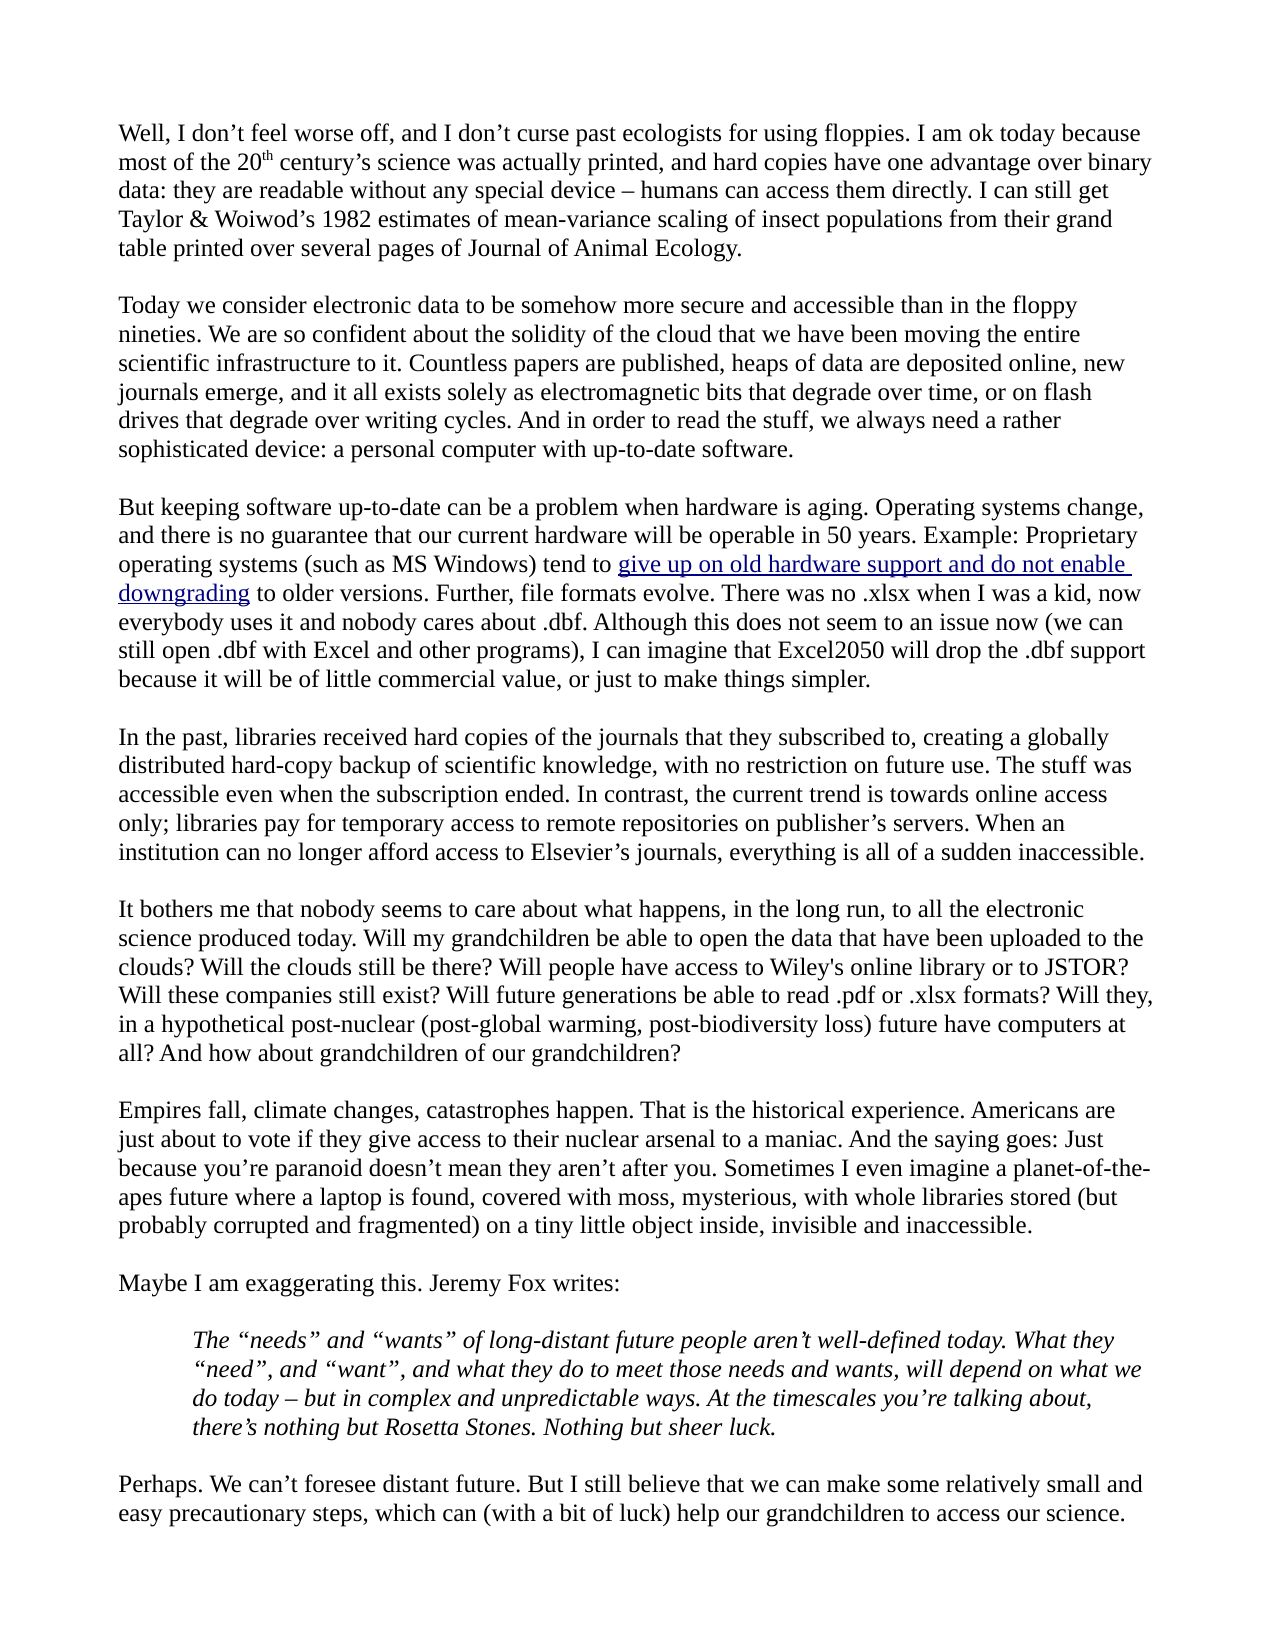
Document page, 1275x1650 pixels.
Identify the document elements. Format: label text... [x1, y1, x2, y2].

text Well, I don’t feel worse off, and I don’t curse past ecologists for using floppies. I am ok today because most of the 20th century’s science was actually printed, and hard copies have one advantage over binary data: they are readable without any special device – humans can access them directly. I can still get Taylor & Woiwod’s 1982 estimates of mean-variance scaling of insect populations from their grand table printed over several pages of Journal of Animal Ecology. [118, 118, 1157, 262]
text Maybe I am exaggerating this. Jeremy Fox writes: [118, 1268, 1157, 1297]
text Empires fall, climate changes, catastrophes happen. That is the historical experience. Americans are just about to vote if they give access to their nuclear arsenal to a maniac. And the saying goes: Just because you’re paranoid doesn’t mean they aren’t after you. Sometimes I even imagine a planet-of-the-apes future where a laptop is found, covered with moss, mysterious, with whole libraries stored (but probably corrupted and fragmented) on a tiny little object inside, invisible and inaccessible. [118, 1096, 1157, 1239]
text But keeping software up-to-date can be a problem when hardware is aging. Operating systems change, and there is no guarantee that our current hardware will be operable in 50 years. Example: Proprietary operating systems (such as MS Windows) tend to give up on old hardware support and do not enable downgrading to older versions. Further, file formats evolve. There was no .xlsx when I was a kid, now everybody uses it and nobody cares about .dbf. Although this does not seem to an issue now (we can still open .dbf with Excel and other programs), I can imagine that Excel2050 will drop the .dbf support because it will be of little commercial value, or just to make things simpler. [118, 492, 1157, 693]
text In the past, libraries received hard copies of the journals that they subscribed to, creating a globally distributed hard-copy backup of scientific knowledge, with no restriction on future use. The stuff was accessible even when the subscription ended. In contrast, the current trend is towards online access only; libraries pay for temporary access to remote repositories on publisher’s servers. When an institution can no longer afford access to Elsevier’s journals, everything is all of a sudden inaccessible. [118, 722, 1157, 866]
text The “needs” and “wants” of long-distant future people aren’t well-defined today. What they “need”, and “want”, and what they do to meet those needs and wants, will depend on what we do today – but in complex and unpredictable ways. At the timescales you’re talking about, there’s nothing but Rosetta Stones. Nothing but sheer luck. [192, 1326, 1157, 1441]
text Perhaps. We can’t foresee distant future. But I still believe that we can make some relatively small and easy precautionary steps, which can (with a bit of luck) help our grandchildren to access our science. [118, 1469, 1157, 1527]
text It bothers me that nobody seems to care about what happens, in the long run, to all the electronic science produced today. Will my grandchildren be able to open the data that have been uploaded to the clouds? Will the clouds still be there? Will people have access to Wiley's online library or to JSTOR? Will these companies still exist? Will future generations be able to read .pdf or .xlsx formats? Will they, in a hypothetical post-nuclear (post-global warming, post-biodiversity loss) future have computers at all? And how about grandchildren of our grandchildren? [118, 894, 1157, 1067]
text Today we consider electronic data to be somehow more secure and accessible than in the floppy nineties. We are so confident about the solidity of the cloud that we have been moving the entire scientific infrastructure to it. Countless papers are published, heaps of data are deposited online, new journals emerge, and it all exists solely as electromagnetic bits that degrade over time, or on flash drives that degrade over writing cycles. And in order to read the stuff, we always need a rather sophisticated device: a personal computer with up-to-date software. [118, 291, 1157, 463]
